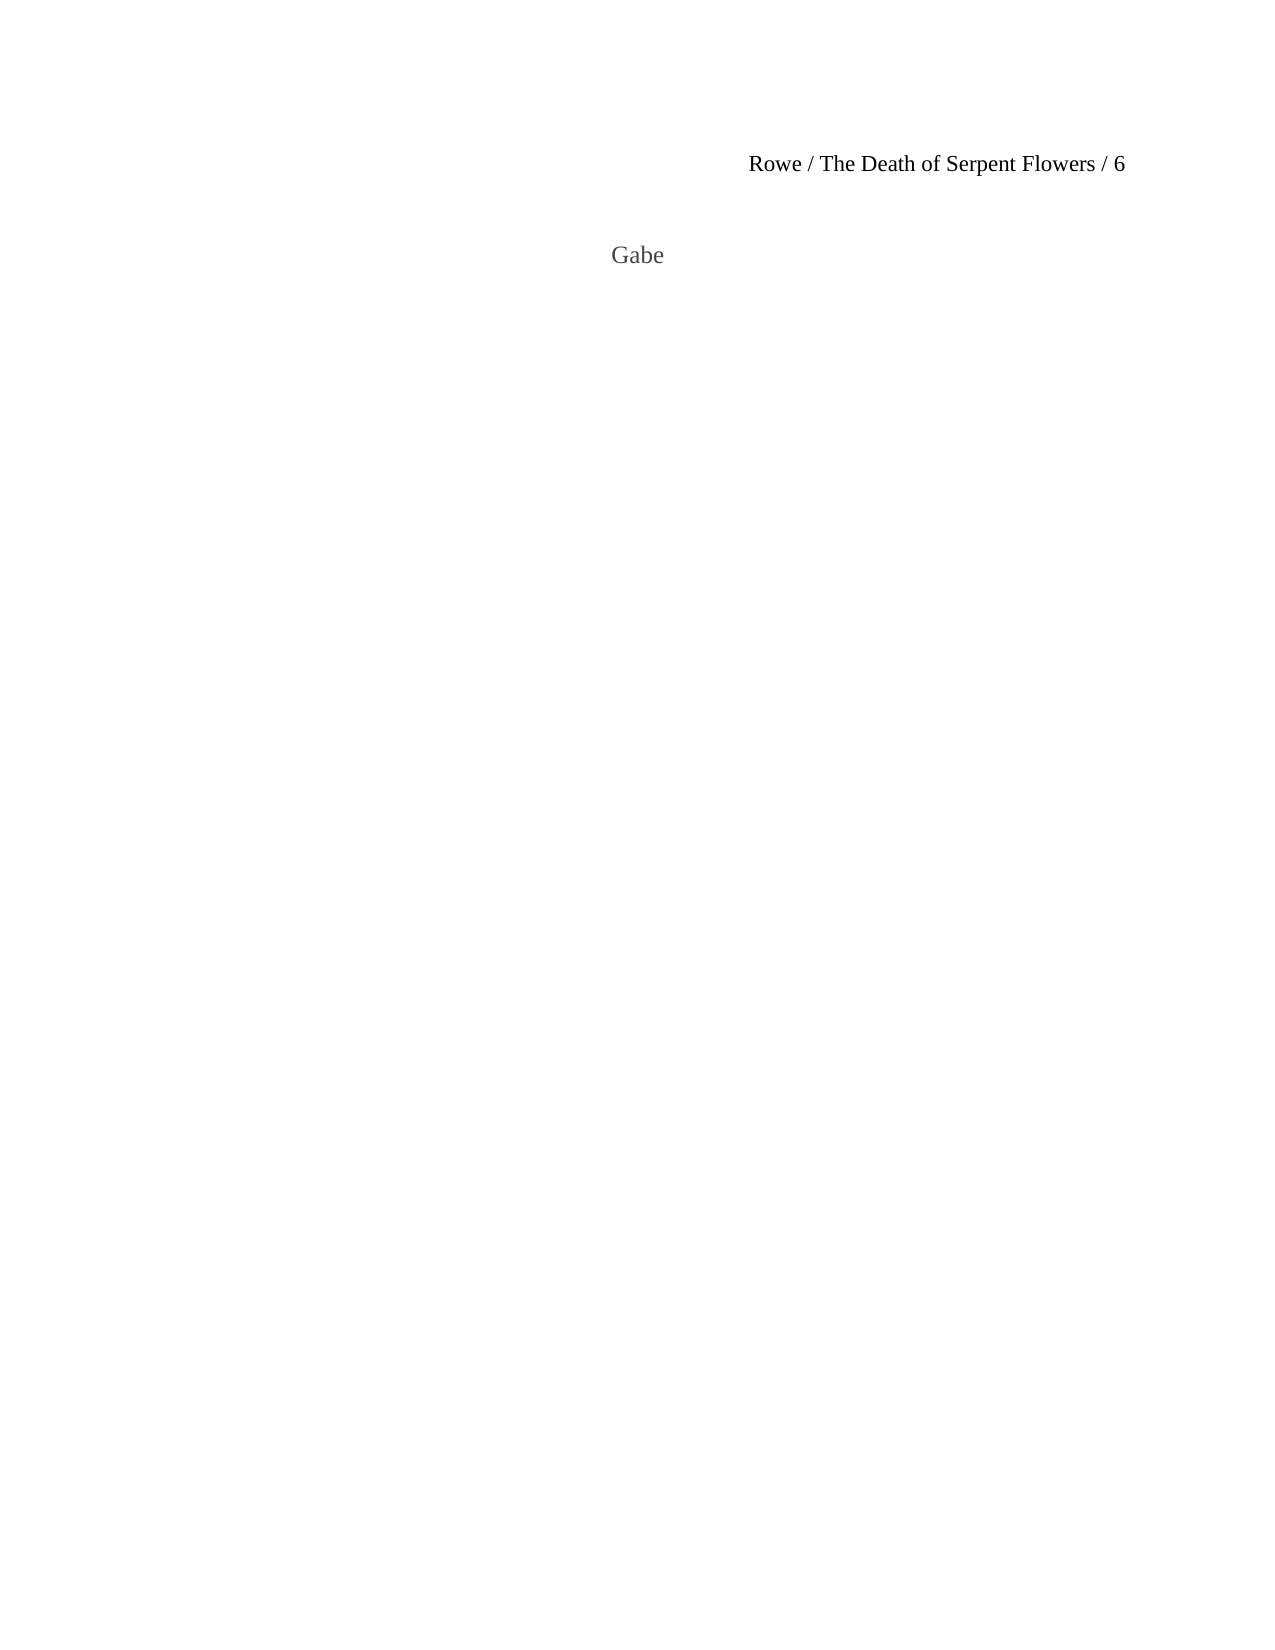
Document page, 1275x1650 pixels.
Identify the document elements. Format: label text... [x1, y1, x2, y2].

subtitle Gabe [150, 240, 1125, 268]
